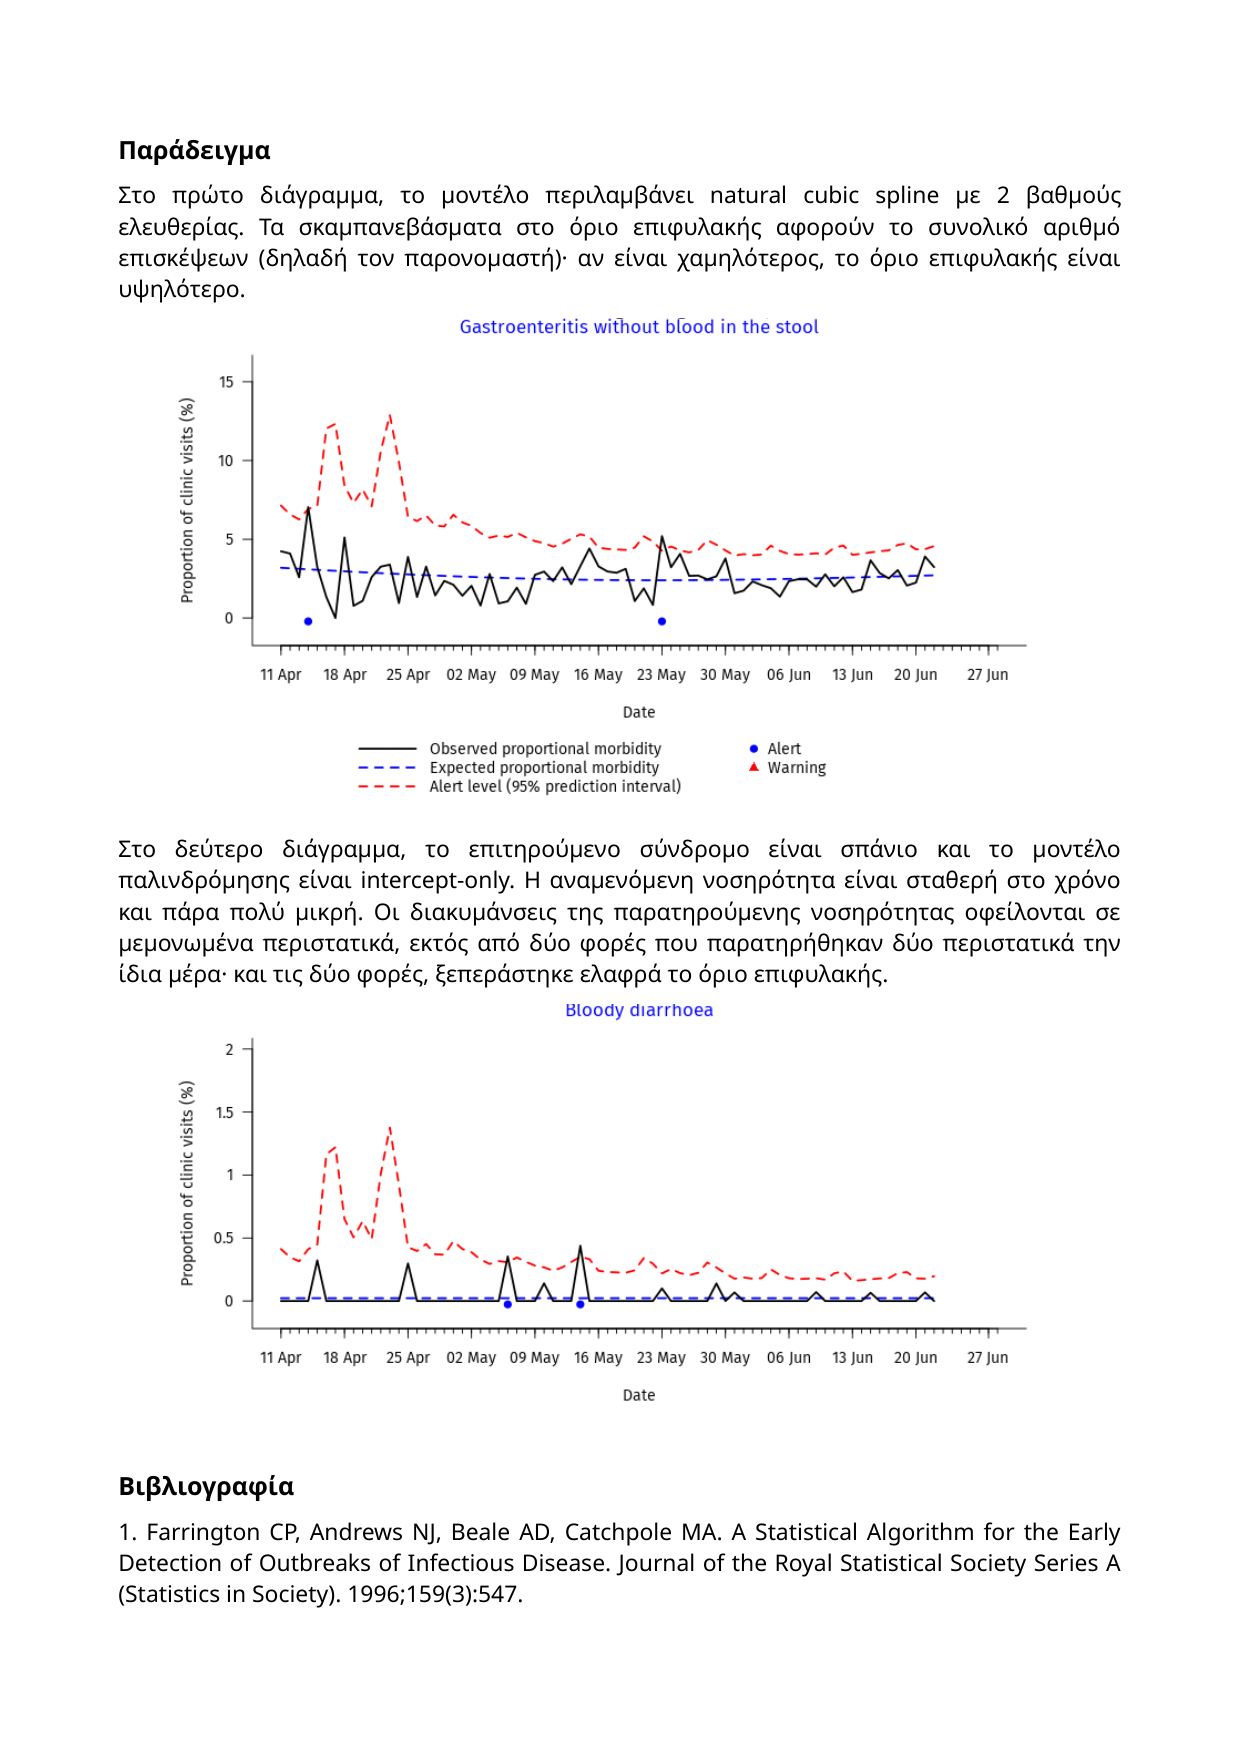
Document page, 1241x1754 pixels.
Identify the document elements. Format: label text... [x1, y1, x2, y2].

picture [177, 1004, 1063, 1409]
subtitle Παράδειγμα [118, 133, 1122, 167]
text Στο δεύτερο διάγραμμα, το επιτηρούμενο σύνδρομο είναι σπάνιο και το μοντέλο παλινδρόμησης είναι intercept-only. Η αναμενόμενη νοσηρότητα είναι σταθερή στο χρόνο και πάρα πολύ μικρή. Οι διακυμάνσεις της παρατηρούμενης νοσηρότητας οφείλονται σε μεμονωμένα περιστατικά, εκτός από δύο φορές που παρατηρήθηκαν δύο περιστατικά την ίδια μέρα· και τις δύο φορές, ξεπεράστηκε ελαφρά το όριο επιφυλακής. [118, 319, 1122, 989]
text Στο πρώτο διάγραμμα, το μοντέλο περιλαμβάνει natural cubic spline με 2 βαθμούς ελευθερίας. Τα σκαμπανεβάσματα στο όριο επιφυλακής αφορούν το συνολικό αριθμό επισκέψεων (δηλαδή τον παρονομαστή)· αν είναι χαμηλότερος, το όριο επιφυλακής είναι υψηλότερο. [118, 179, 1122, 304]
picture [177, 318, 1063, 834]
text 1. Farrington CP, Andrews NJ, Beale AD, Catchpole MA. A Statistical Algorithm for the Early Detection of Outbreaks of Infectious Disease. Journal of the Royal Statistical Society Series A (Statistics in Society). 1996;159(3):547. [118, 1516, 1122, 1609]
subtitle Βιβλιογραφία [118, 1469, 1122, 1503]
